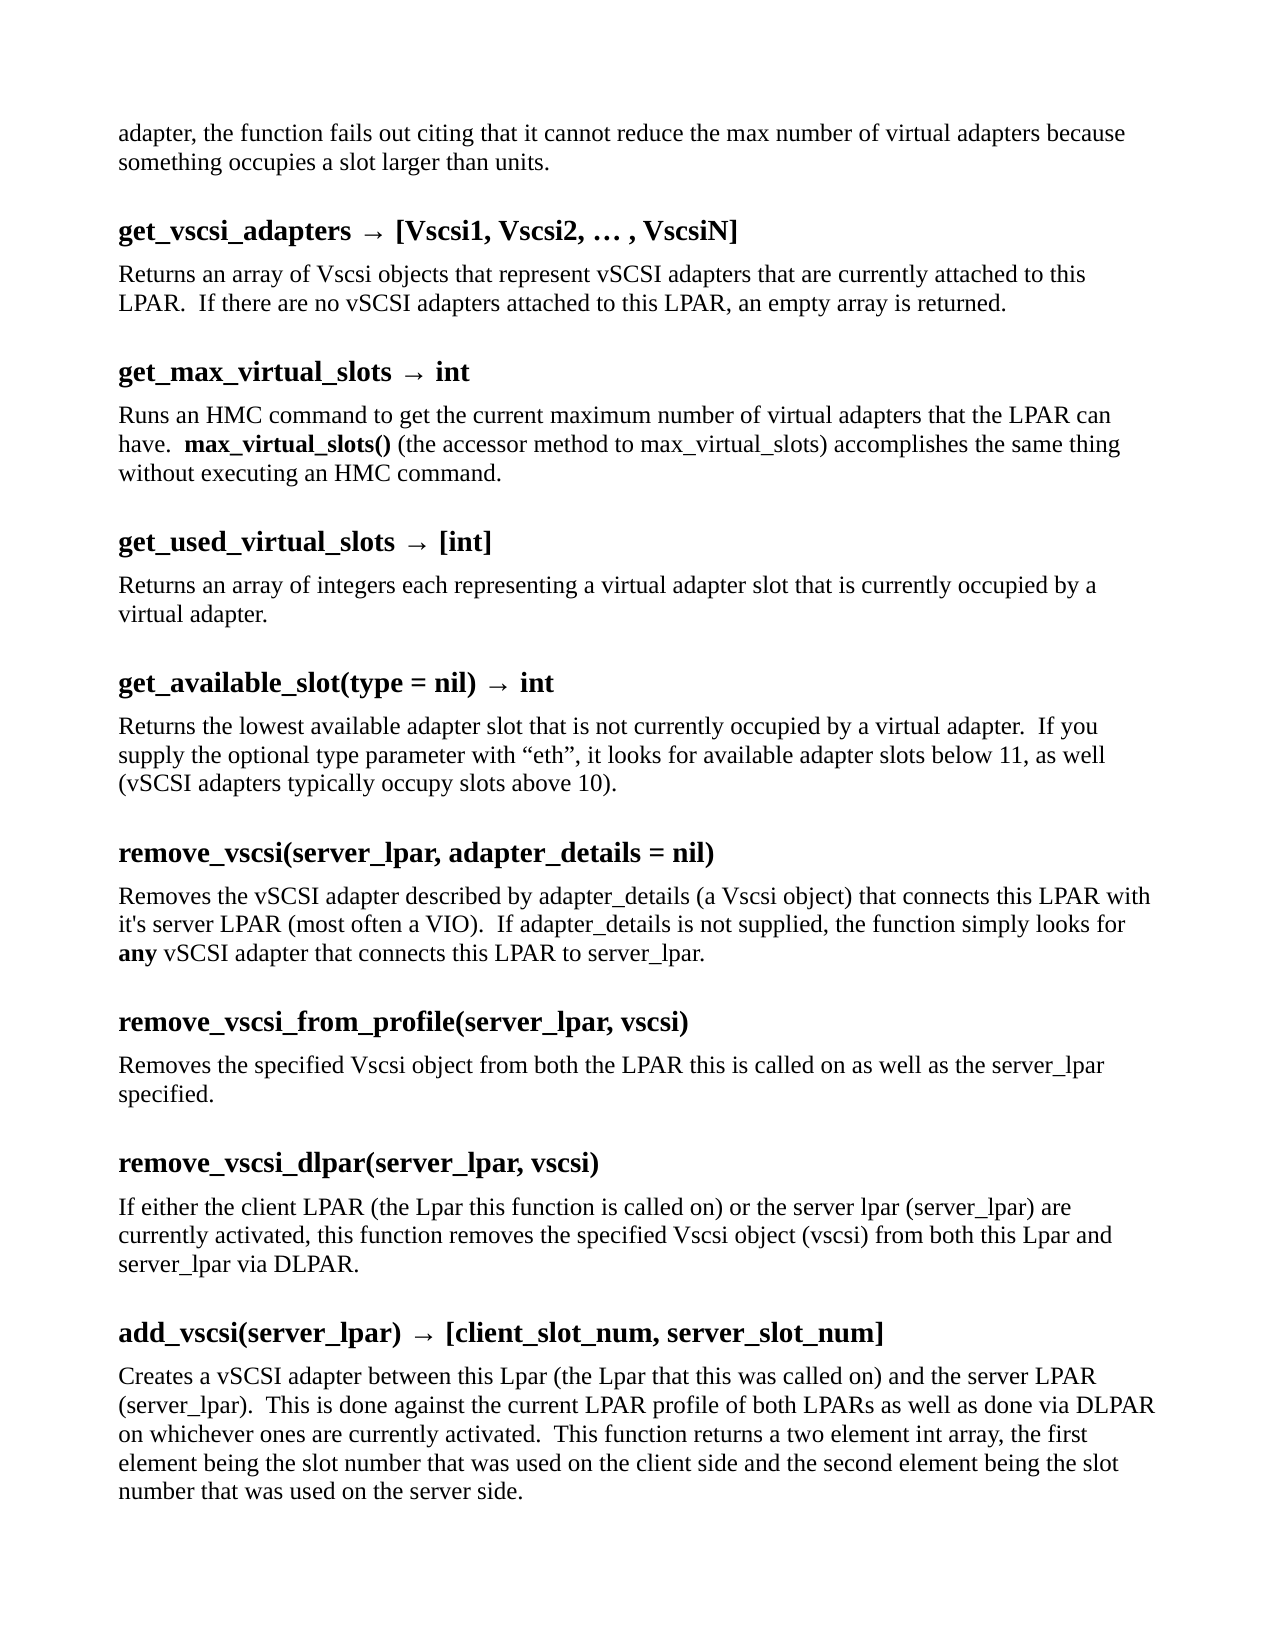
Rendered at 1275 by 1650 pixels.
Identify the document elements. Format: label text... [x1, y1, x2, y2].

text Removes the specified Vscsi object from both the LPAR this is called on as well as the server_lpar specified. [118, 1051, 1157, 1108]
text Returns an array of Vscsi objects that represent vSCSI adapters that are currently attached to this LPAR. If there are no vSCSI adapters attached to this LPAR, an empty array is returned. [118, 259, 1157, 317]
subtitle remove_vscsi(server_lpar, adapter_details = nil) [118, 835, 1157, 868]
subtitle get_max_virtual_slots → int [118, 354, 1157, 388]
text Returns the lowest available adapter slot that is not currently occupied by a virtual adapter. If you supply the optional type parameter with “eth”, it looks for available adapter slots below 11, as well (vSCSI adapters typically occupy slots above 10). [118, 711, 1157, 797]
subtitle add_vscsi(server_lpar) → [client_slot_num, server_slot_num] [118, 1315, 1157, 1349]
text adapter, the function fails out citing that it cannot reduce the max number of virtual adapters because something occupies a slot larger than units. [118, 118, 1157, 176]
subtitle get_available_slot(type = nil) → int [118, 665, 1157, 698]
text Removes the vSCSI adapter described by adapter_details (a Vscsi object) that connects this LPAR with it's server LPAR (most often a VIO). If adapter_details is not supplied, the function simply looks for any vSCSI adapter that connects this LPAR to server_lpar. [118, 881, 1157, 967]
text If either the client LPAR (the Lpar this function is called on) or the server lpar (server_lpar) are currently activated, this function removes the specified Vscsi object (vscsi) from both this Lpar and server_lpar via DLPAR. [118, 1192, 1157, 1278]
subtitle remove_vscsi_from_profile(server_lpar, vscsi) [118, 1004, 1157, 1038]
text Creates a vSCSI adapter between this Lpar (the Lpar that this was called on) and the server LPAR (server_lpar). This is done against the current LPAR profile of both LPARs as well as done via DLPAR on whichever ones are currently activated. This function returns a two element int array, the first element being the slot number that was used on the client side and the second element being the slot number that was used on the server side. [118, 1361, 1157, 1505]
subtitle get_vscsi_adapters → [Vscsi1, Vscsi2, … , VscsiN] [118, 213, 1157, 247]
subtitle remove_vscsi_dlpar(server_lpar, vscsi) [118, 1146, 1157, 1179]
text Runs an HMC command to get the current maximum number of virtual adapters that the LPAR can have. max_virtual_slots() (the accessor method to max_virtual_slots) accomplishes the same thing without executing an HMC command. [118, 400, 1157, 486]
text Returns an array of integers each representing a virtual adapter slot that is currently occupied by a virtual adapter. [118, 570, 1157, 627]
subtitle get_used_virtual_slots → [int] [118, 524, 1157, 557]
